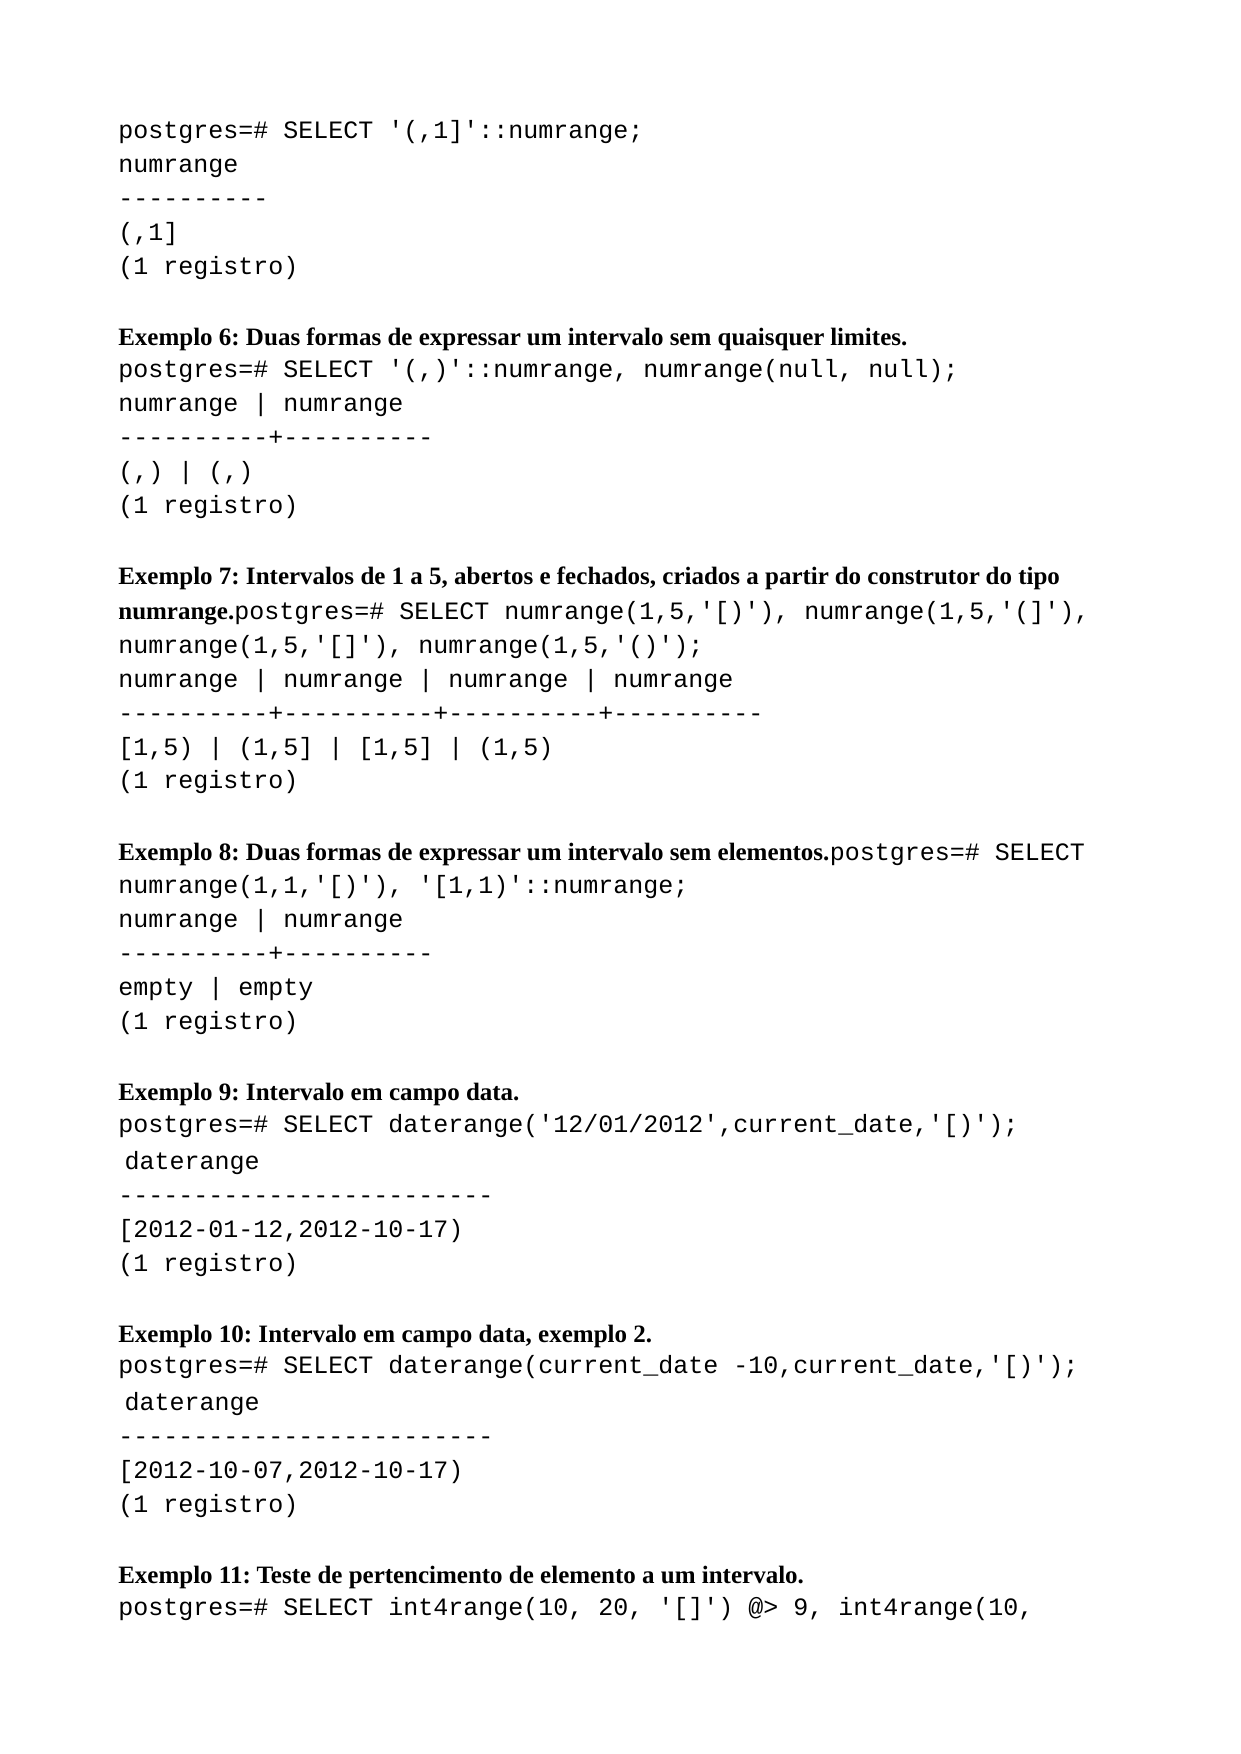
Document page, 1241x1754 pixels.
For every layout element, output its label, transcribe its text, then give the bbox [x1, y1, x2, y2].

text postgres=# SELECT '(,1]'::numrange; numrange ---------- (,1] (1 registro) Exemplo 6: Duas formas de expressar um intervalo sem quaisquer limites. postgres=# SELECT '(,)'::numrange, numrange(null, null); numrange | numrange ----------+---------- (,) | (,) (1 registro) Exemplo 7: Intervalos de 1 a 5, abertos e fechados, criados a partir do construtor do tipo numrange.postgres=# SELECT numrange(1,5,'[)'), numrange(1,5,'(]'), numrange(1,5,'[]'), numrange(1,5,'()'); numrange | numrange | numrange | numrange ----------+----------+----------+---------- [1,5) | (1,5] | [1,5] | (1,5) (1 registro) Exemplo 8: Duas formas de expressar um intervalo sem elementos.postgres=# SELECT numrange(1,1,'[)'), '[1,1)'::numrange; numrange | numrange ----------+---------- empty | empty (1 registro) Exemplo 9: Intervalo em campo data. postgres=# SELECT daterange('12/01/2012',current_date,'[)'); daterange ------------------------- [2012-01-12,2012-10-17) (1 registro) Exemplo 10: Intervalo em campo data, exemplo 2. postgres=# SELECT daterange(current_date -10,current_date,'[)'); daterange ------------------------- [2012-10-07,2012-10-17) (1 registro) Exemplo 11: Teste de pertencimento de elemento a um intervalo. postgres=# SELECT int4range(10, 20, '[]') @> 9, int4range(10, [118, 118, 1122, 1623]
